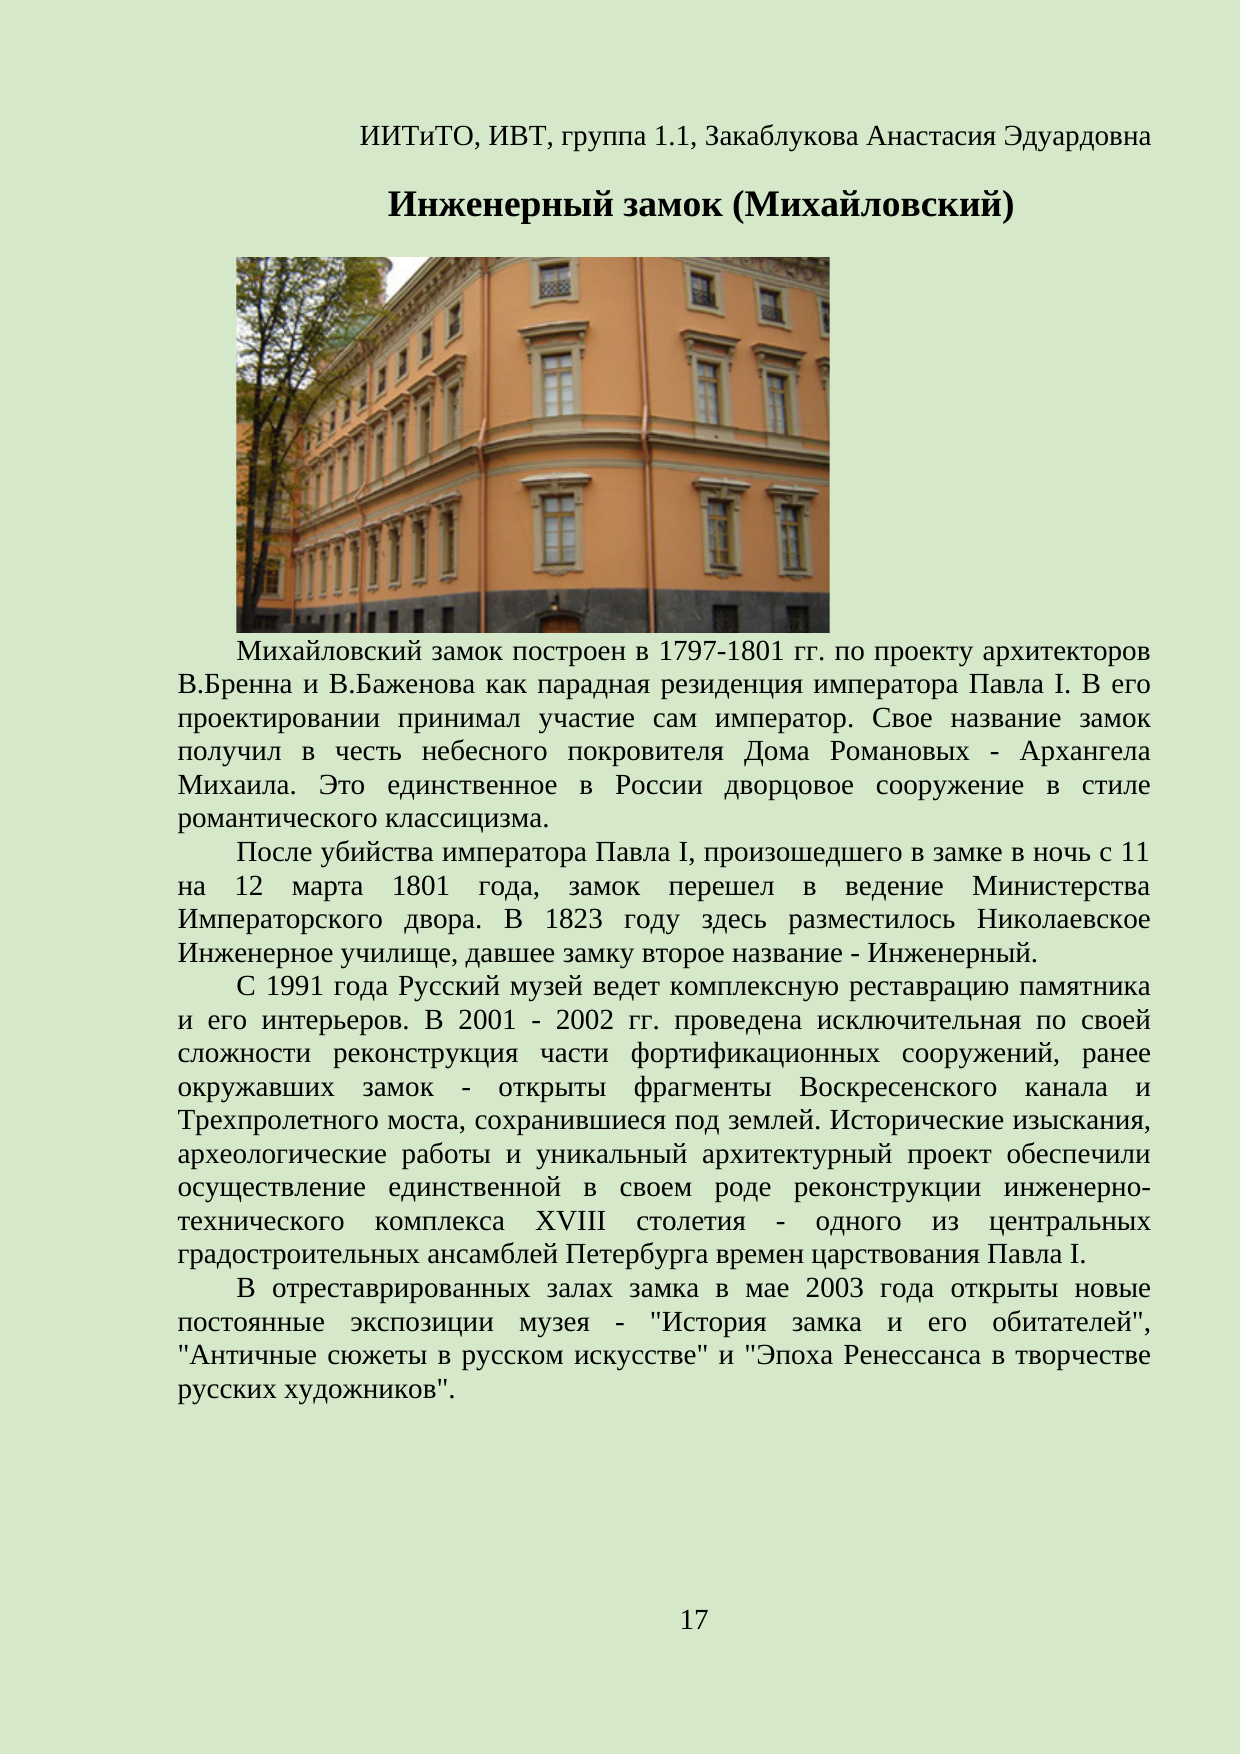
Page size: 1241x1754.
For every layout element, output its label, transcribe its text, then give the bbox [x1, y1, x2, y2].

text В отреставрированных залах замка в мае 2003 года открыты новые постоянные экспозиции музея - "История замка и его обитателей", "Античные сюжеты в русском искусстве" и "Эпоха Ренессанса в творчестве русских художников". [177, 1270, 1152, 1404]
text После убийства императора Павла I, произошедшего в замке в ночь с 11 на 12 марта 1801 года, замок перешел в ведение Министерства Императорского двора. В 1823 году здесь разместилось Николаевское Инженерное училище, давшее замку второе название - Инженерный. [177, 834, 1152, 968]
text Михайловский замок построен в 1797-1801 гг. по проекту архитекторов В.Бренна и В.Баженова как парадная резиденция императора Павла I. В его проектировании принимал участие сам император. Свое название замок получил в честь небесного покровителя Дома Романовых - Архангела Михаила. Это единственное в России дворцовое сооружение в стиле романтического классицизма. [177, 633, 1152, 834]
picture [236, 257, 830, 633]
subtitle Инженерный замок (Михайловский) [177, 181, 1152, 224]
text С 1991 года Русский музей ведет комплексную реставрацию памятника и его интерьеров. В 2001 - 2002 гг. проведена исключительная по своей сложности реконструкция части фортификационных сооружений, ранее окружавших замок - открыты фрагменты Воскресенского канала и Трехпролетного моста, сохранившиеся под землей. Исторические изыскания, археологические работы и уникальный архитектурный проект обеспечили осуществление единственной в своем роде реконструкции инженерно-технического комплекса XVIII столетия - одного из центральных градостроительных ансамблей Петербурга времен царствования Павла I. [177, 968, 1152, 1270]
